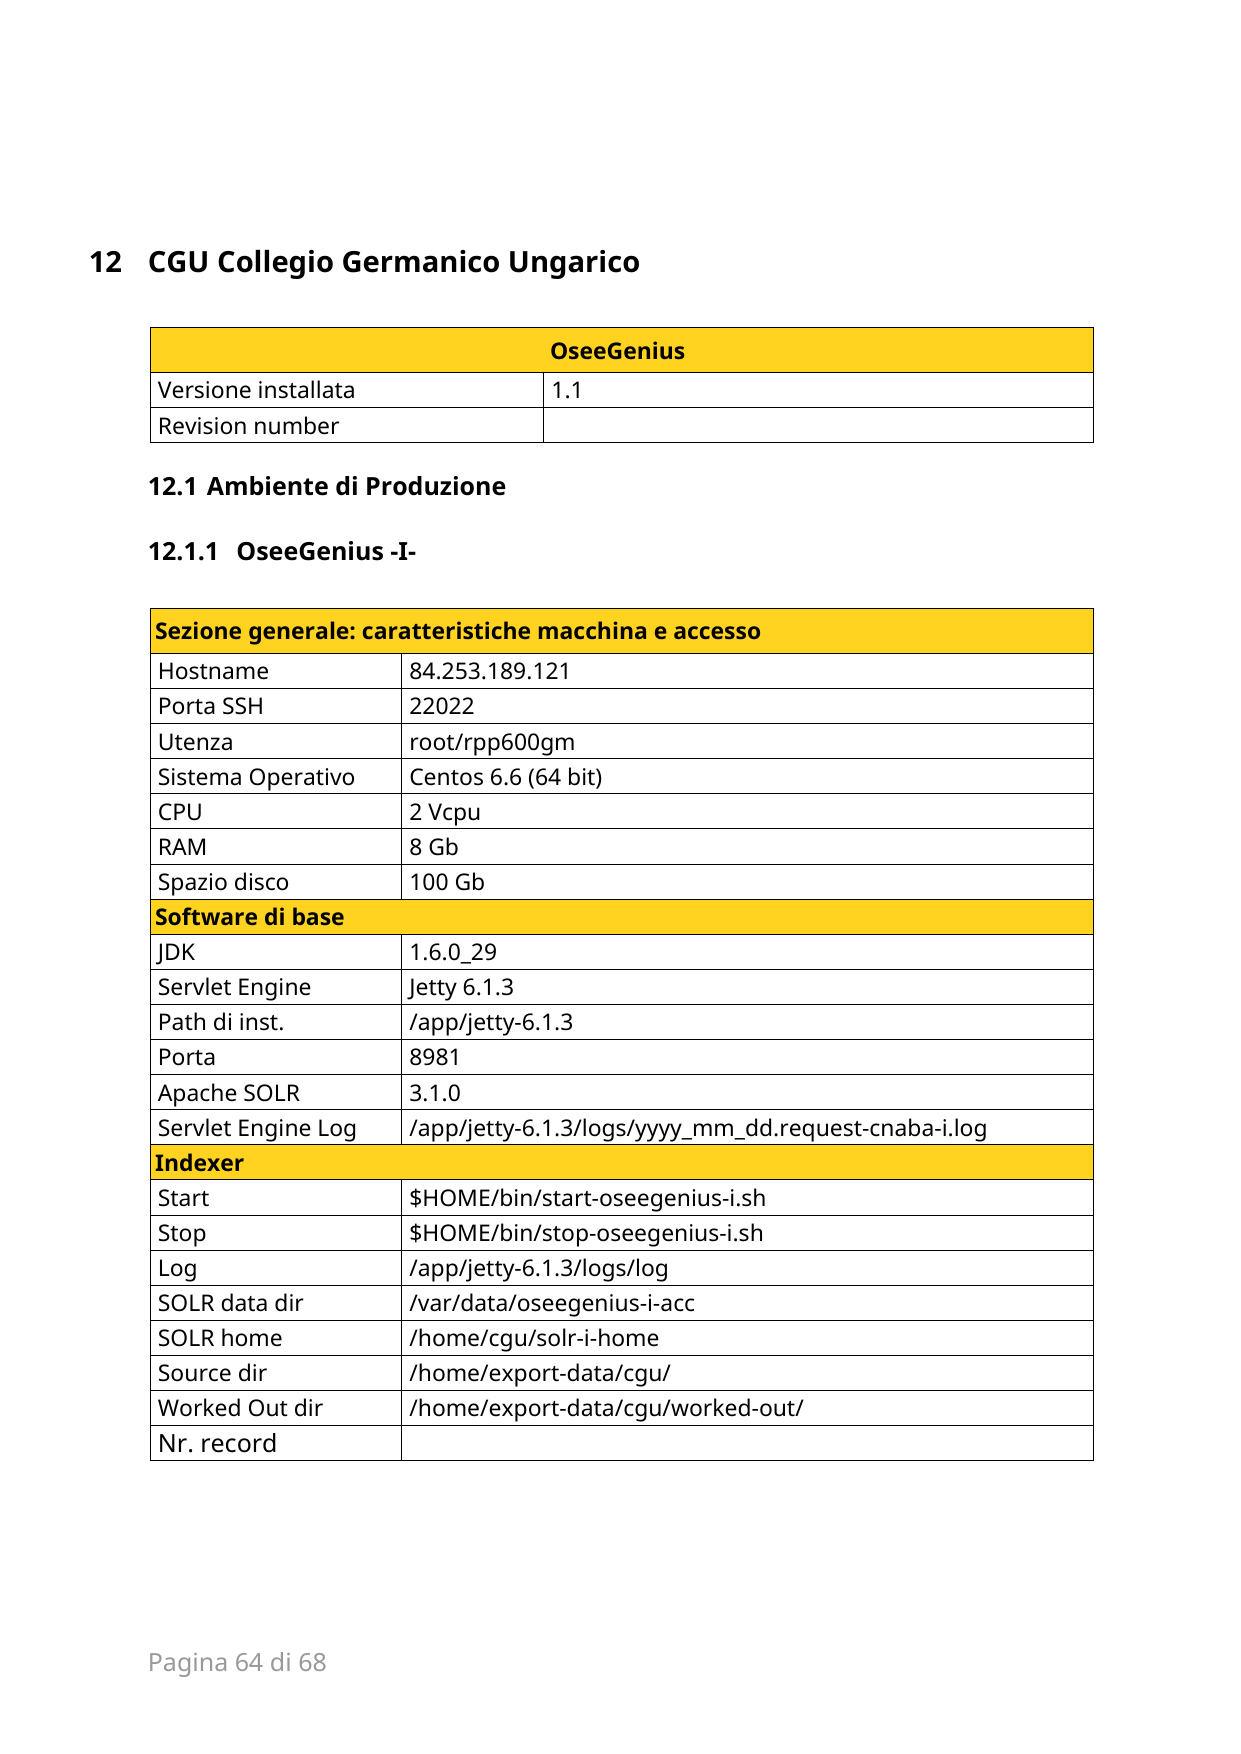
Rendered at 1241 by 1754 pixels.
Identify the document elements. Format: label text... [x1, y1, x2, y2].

table_cell Servlet Engine Log [151, 1110, 401, 1144]
table_cell CPU [151, 794, 401, 828]
table_cell /app/jetty-6.1.3 [402, 1005, 1093, 1039]
table_cell Indexer [151, 1145, 1093, 1179]
table_cell SOLR data dir [151, 1286, 401, 1320]
table_cell /home/export-data/cgu/worked-out/ [402, 1391, 1093, 1425]
table_cell Versione installata [151, 373, 543, 407]
table_cell 8 Gb [402, 829, 1093, 863]
table_cell 1.1 [544, 373, 1093, 407]
table_cell [544, 408, 1093, 442]
table_cell 84.253.189.121 [402, 654, 1093, 688]
subtitle OseeGenius -I- [148, 534, 1093, 568]
table_cell Software di base [151, 900, 1093, 934]
table_cell Apache SOLR [151, 1075, 401, 1109]
table_cell Hostname [151, 654, 401, 688]
table_header OseeGenius [151, 328, 1093, 372]
table_cell /app/jetty-6.1.3/logs/yyyy_mm_dd.request-cnaba-i.log [402, 1110, 1093, 1144]
table_cell /home/cgu/solr-i-home [402, 1321, 1093, 1355]
table_cell /var/data/oseegenius-i-acc [402, 1286, 1093, 1320]
table_cell 22022 [402, 689, 1093, 723]
table_cell Path di inst. [151, 1005, 401, 1039]
subtitle CGU Collegio Germanico Ungarico [88, 241, 1093, 281]
table_cell root/rpp600gm [402, 724, 1093, 758]
table_cell 100 Gb [402, 865, 1093, 898]
table_cell 2 Vcpu [402, 794, 1093, 828]
table_cell 1.6.0_29 [402, 935, 1093, 969]
table_header Sezione generale: caratteristiche macchina e accesso [151, 609, 1093, 653]
table_cell Porta SSH [151, 689, 401, 723]
table_cell RAM [151, 829, 401, 863]
table_cell JDK [151, 935, 401, 969]
table_cell 3.1.0 [402, 1075, 1093, 1109]
table_cell $HOME/bin/stop-oseegenius-i.sh [402, 1216, 1093, 1249]
table_cell Source dir [151, 1356, 401, 1390]
table_cell Porta [151, 1040, 401, 1074]
table_cell Spazio disco [151, 865, 401, 898]
table_cell 8981 [402, 1040, 1093, 1074]
table_cell Log [151, 1251, 401, 1285]
table_cell Worked Out dir [151, 1391, 401, 1425]
table_cell $HOME/bin/start-oseegenius-i.sh [402, 1180, 1093, 1214]
table_cell Centos 6.6 (64 bit) [402, 759, 1093, 793]
table_cell /home/export-data/cgu/ [402, 1356, 1093, 1390]
table_cell Nr. record [151, 1426, 401, 1460]
table_cell Utenza [151, 724, 401, 758]
table_cell Servlet Engine [151, 970, 401, 1004]
table_cell [402, 1426, 1093, 1460]
subtitle Ambiente di Produzione [148, 468, 1093, 502]
table_cell Stop [151, 1216, 401, 1249]
table_cell SOLR home [151, 1321, 401, 1355]
table_cell Jetty 6.1.3 [402, 970, 1093, 1004]
table_cell Revision number [151, 408, 543, 442]
table_cell Sistema Operativo [151, 759, 401, 793]
table_cell Start [151, 1180, 401, 1214]
table_cell /app/jetty-6.1.3/logs/log [402, 1251, 1093, 1285]
